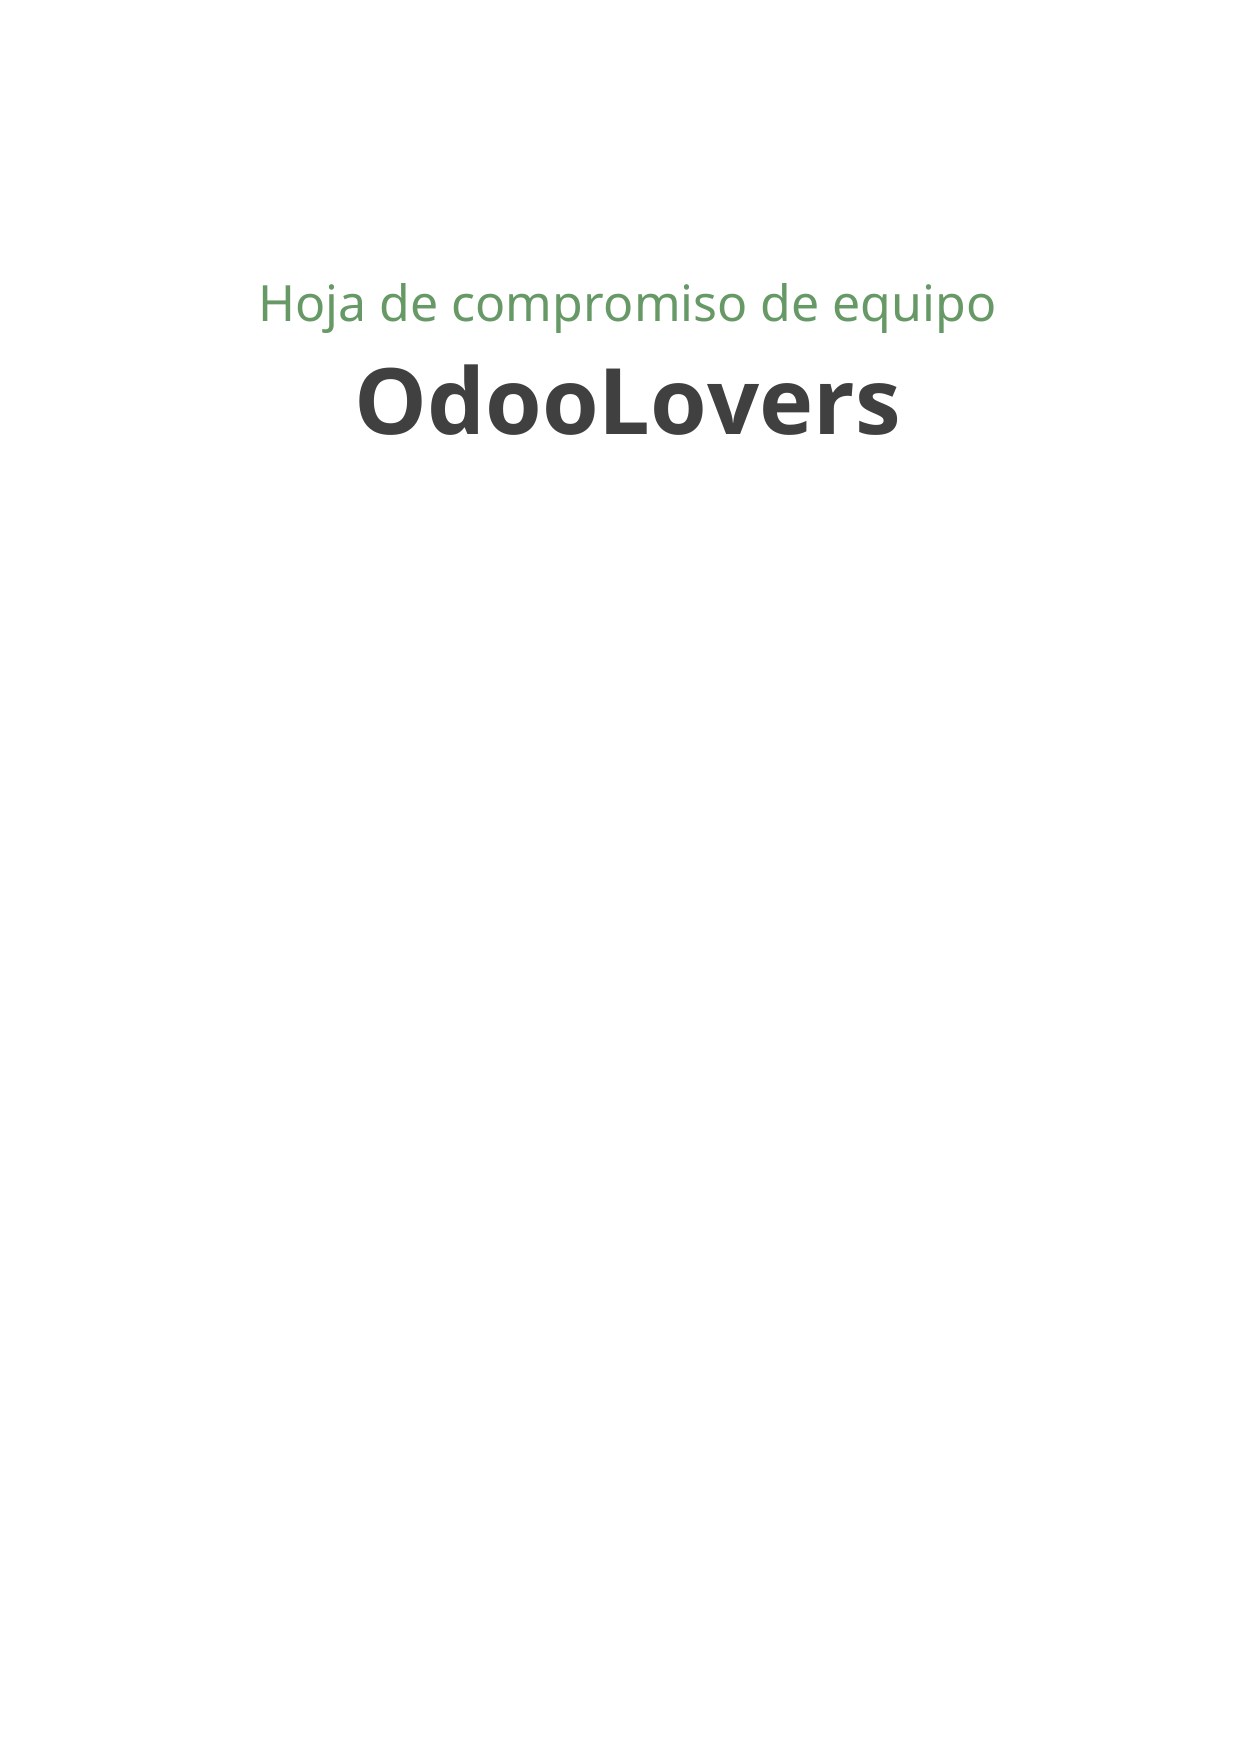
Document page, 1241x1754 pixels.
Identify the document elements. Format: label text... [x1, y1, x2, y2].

subtitle Hoja de compromiso de equipo OdooLovers [133, 268, 1122, 461]
